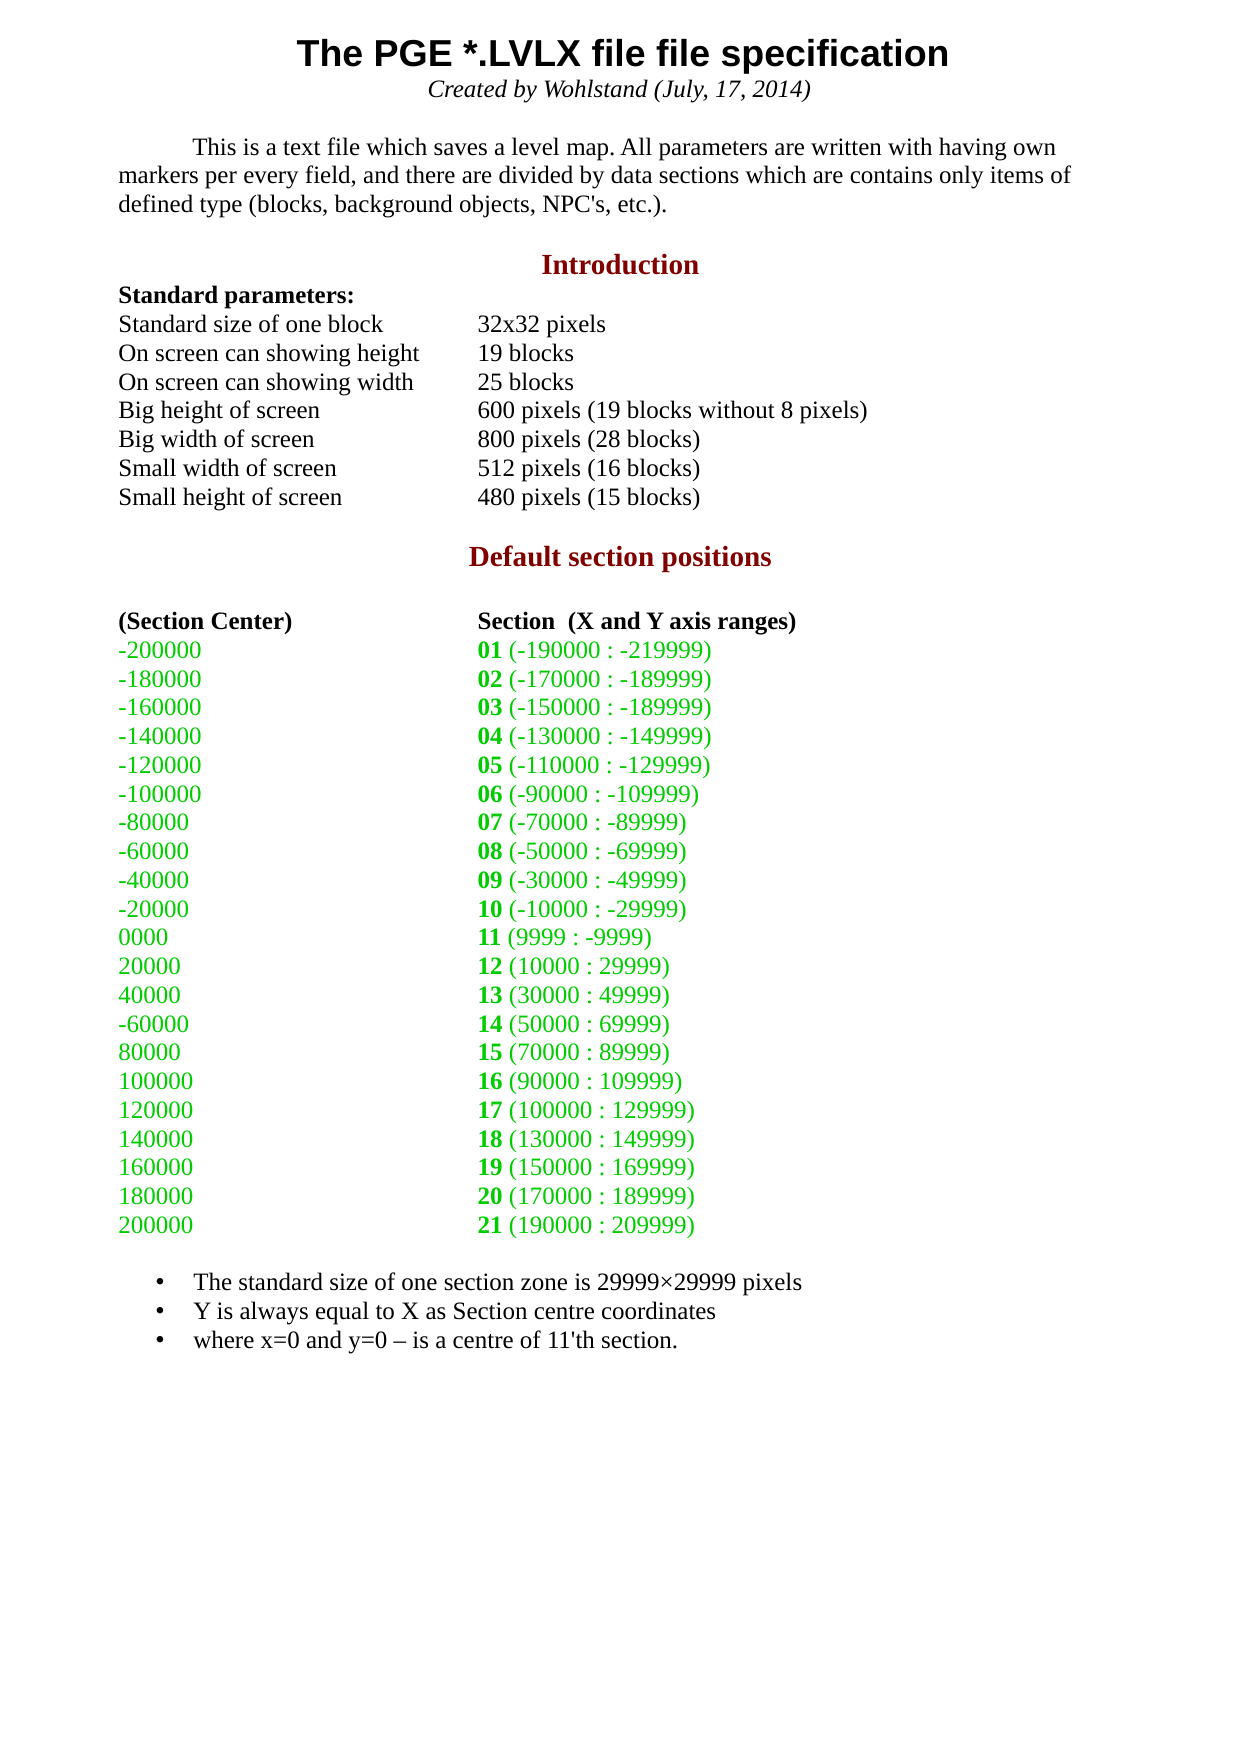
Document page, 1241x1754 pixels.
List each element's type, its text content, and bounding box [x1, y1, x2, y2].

text -120000 05 (-110000 : -129999) [118, 750, 1122, 779]
text Big height of screen 600 pixels (19 blocks without 8 pixels) [118, 395, 1122, 424]
text Small width of screen 512 pixels (16 blocks) [118, 453, 1122, 482]
text 80000 15 (70000 : 89999) [118, 1037, 1122, 1066]
text 120000 17 (100000 : 129999) [118, 1095, 1122, 1124]
text 140000 18 (130000 : 149999) [118, 1124, 1122, 1152]
text Created by Wohlstand (July, 17, 2014) [118, 74, 1122, 103]
text -80000 07 (-70000 : -89999) [118, 807, 1122, 836]
text -200000 01 (-190000 : -219999) [118, 635, 1122, 664]
text Standard size of one block 32x32 pixels [118, 309, 1122, 338]
text -140000 04 (-130000 : -149999) [118, 721, 1122, 750]
text 180000 20 (170000 : 189999) [118, 1181, 1122, 1210]
text On screen can showing width 25 blocks [118, 367, 1122, 395]
text Standard parameters: [118, 280, 1122, 309]
text On screen can showing height 19 blocks [118, 338, 1122, 367]
text 160000 19 (150000 : 169999) [118, 1152, 1122, 1181]
text 200000 21 (190000 : 209999) [118, 1210, 1122, 1239]
text -160000 03 (-150000 : -189999) [118, 692, 1122, 721]
text This is a text file which saves a level map. All parameters are written with having own markers per every field, and there are divided by data sections which are contains only items of defined type (blocks, background objects, NPC's, etc.). [118, 132, 1122, 218]
text Default section positions [118, 539, 1122, 573]
text 0000 11 (9999 : -9999) [118, 922, 1122, 951]
list The standard size of one section zone is 29999×29999 pixels [156, 1267, 1122, 1296]
title The PGE *.LVLX file file specification [124, 31, 1122, 74]
text -60000 14 (50000 : 69999) [118, 1009, 1122, 1037]
text 20000 12 (10000 : 29999) [118, 951, 1122, 980]
text Big width of screen 800 pixels (28 blocks) [118, 424, 1122, 453]
text Introduction [118, 247, 1122, 280]
text -100000 06 (-90000 : -109999) [118, 779, 1122, 807]
text (Section Center) Section (X and Y axis ranges) [118, 606, 1122, 635]
list Y is always equal to X as Section centre coordinates [156, 1296, 1122, 1325]
text -20000 10 (-10000 : -29999) [118, 894, 1122, 922]
text -40000 09 (-30000 : -49999) [118, 865, 1122, 894]
text 40000 13 (30000 : 49999) [118, 980, 1122, 1009]
text 100000 16 (90000 : 109999) [118, 1066, 1122, 1095]
list where x=0 and y=0 – is a centre of 11'th section. [156, 1325, 1122, 1354]
text Small height of screen 480 pixels (15 blocks) [118, 482, 1122, 510]
text -180000 02 (-170000 : -189999) [118, 664, 1122, 692]
text -60000 08 (-50000 : -69999) [118, 836, 1122, 865]
